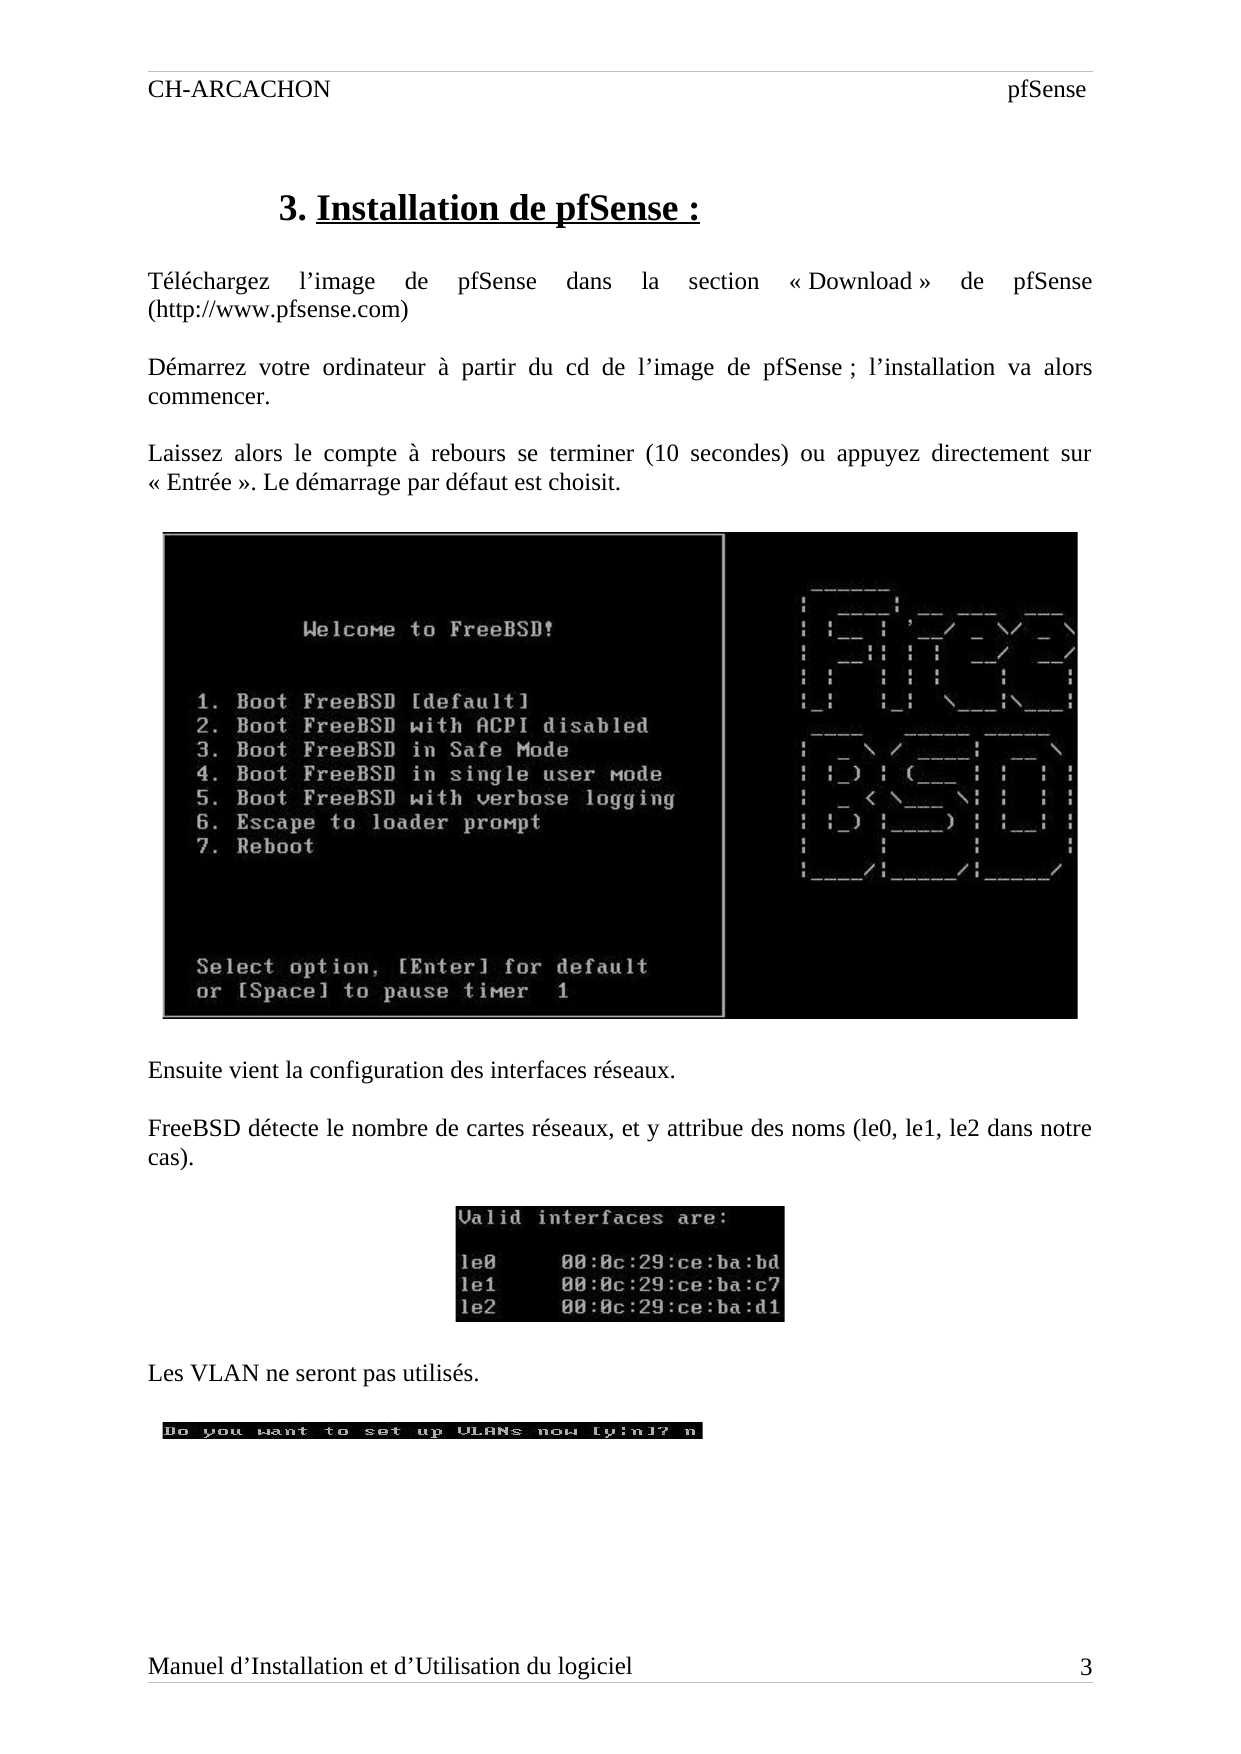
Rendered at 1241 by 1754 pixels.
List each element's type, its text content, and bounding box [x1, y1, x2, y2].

picture [162, 532, 1078, 1019]
picture [455, 1206, 785, 1322]
text Téléchargez l’image de pfSense dans la section « Download » de pfSense (http://www.pfsense.com) [148, 266, 1093, 323]
subtitle Installation de pfSense : [279, 185, 1093, 228]
text Les VLAN ne seront pas utilisés. [148, 1358, 1093, 1386]
text Démarrez votre ordinateur à partir du cd de l’image de pfSense ; l’installation va alors commencer. [148, 352, 1093, 409]
text Ensuite vient la configuration des interfaces réseaux. [148, 1055, 1093, 1084]
picture [162, 1422, 703, 1439]
text Laissez alors le compte à rebours se terminer (10 secondes) ou appuyez directement sur « Entrée ». Le démarrage par défaut est choisit. [148, 438, 1093, 496]
text FreeBSD détecte le nombre de cartes réseaux, et y attribue des noms (le0, le1, le2 dans notre cas). [148, 1113, 1093, 1170]
